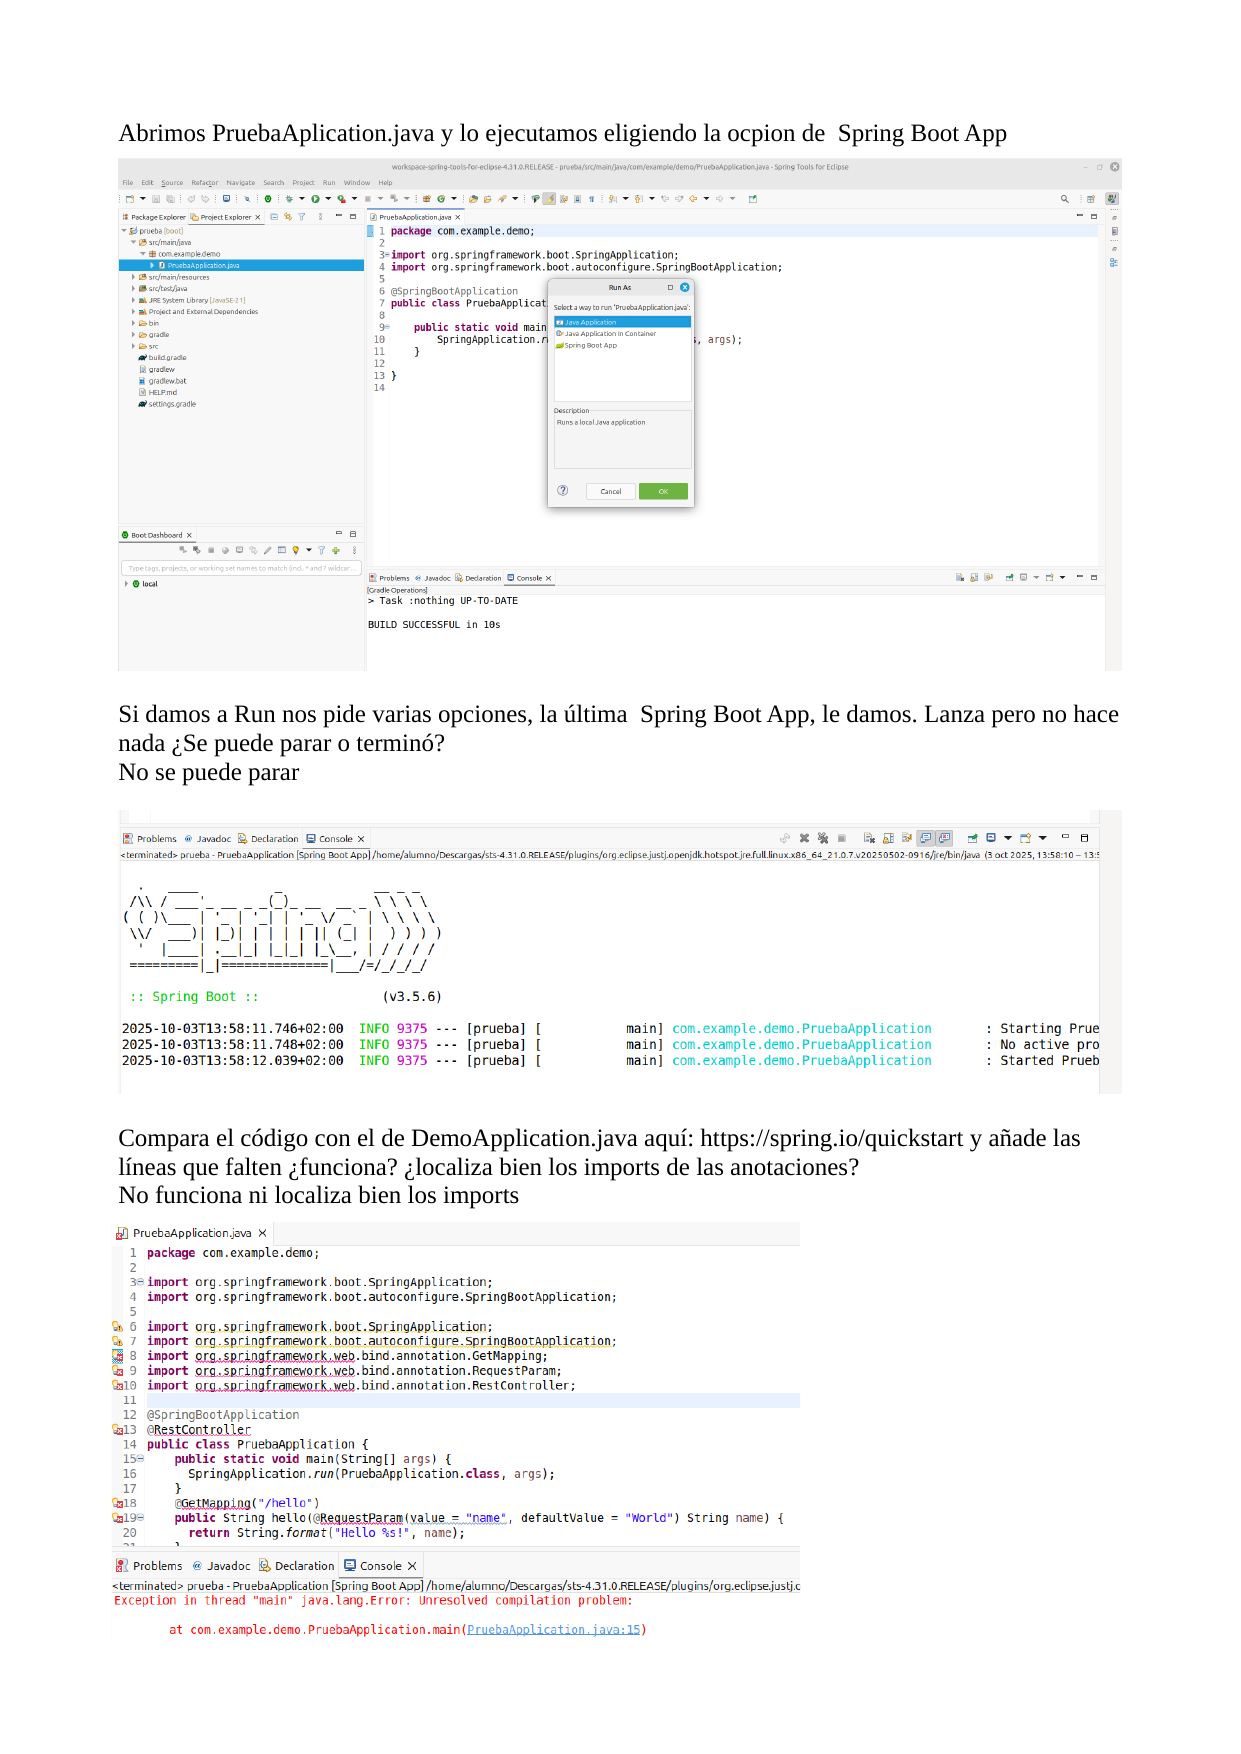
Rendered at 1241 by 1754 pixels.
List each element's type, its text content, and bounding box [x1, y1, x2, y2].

text No se puede parar [118, 757, 1122, 785]
text Abrimos PruebaAplication.java y lo ejecutamos eligiendo la ocpion de Spring Boot App [118, 118, 1122, 147]
picture [111, 1222, 801, 1643]
picture [118, 810, 1123, 1094]
text No funciona ni localiza bien los imports [118, 1180, 1122, 1209]
picture [118, 158, 1123, 671]
text Compara el código con el de DemoApplication.java aquí: https://spring.io/quickstart y añade las líneas que falten ¿funciona? ¿localiza bien los imports de las anotaciones? [118, 1123, 1122, 1180]
text Si damos a Run nos pide varias opciones, la última Spring Boot App, le damos. Lanza pero no hace nada ¿Se puede parar o terminó? [118, 699, 1122, 757]
